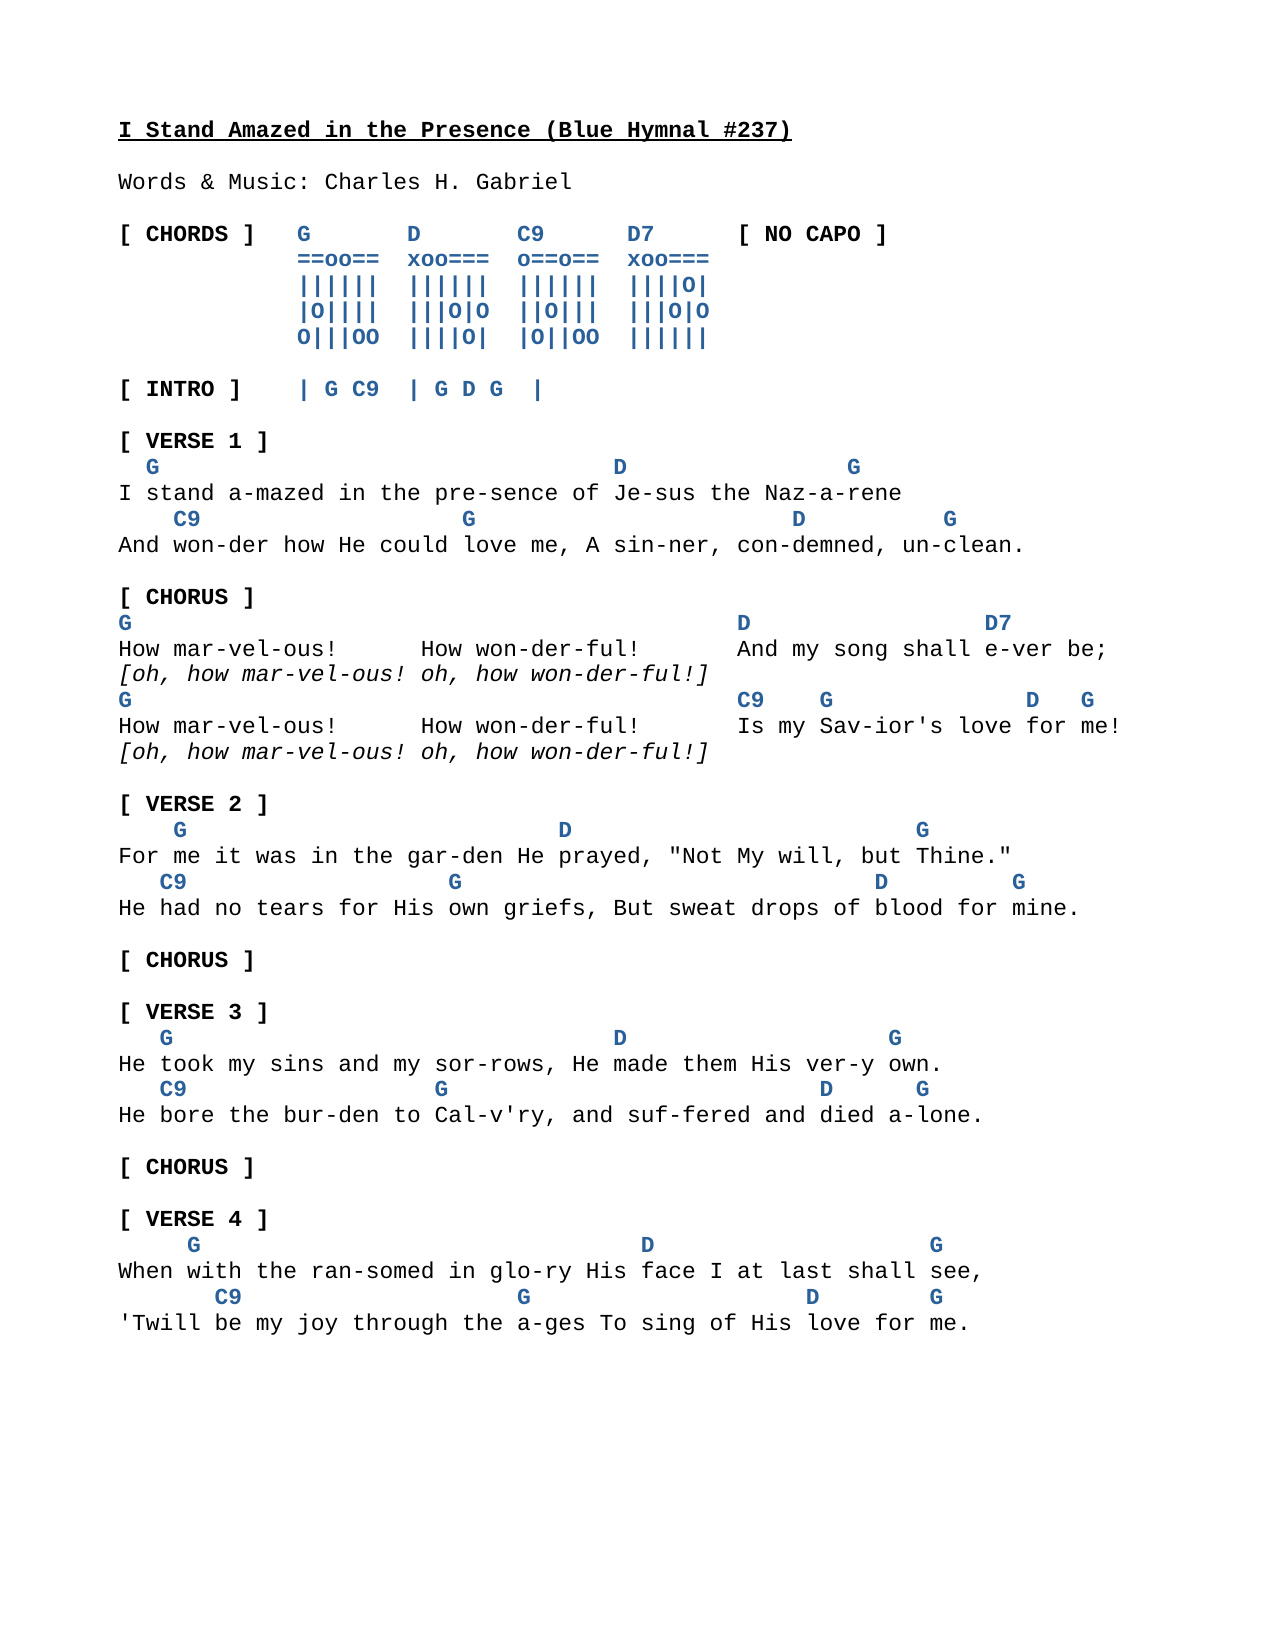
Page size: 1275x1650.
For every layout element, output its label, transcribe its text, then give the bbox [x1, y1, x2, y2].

text [ CHORUS ] [118, 585, 1157, 611]
text I Stand Amazed in the Presence (Blue Hymnal #237) [118, 118, 1157, 144]
text ==oo== xoo=== o==o== xoo=== [118, 248, 1157, 274]
text He had no tears for His own griefs, But sweat drops of blood for mine. [118, 896, 1157, 922]
text [ CHORUS ] [118, 1156, 1157, 1182]
text C9 G D G [118, 507, 1157, 533]
text |O|||| |||O|O ||O||| |||O|O [118, 300, 1157, 326]
text [ INTRO ] | G C9 | G D G | [118, 377, 1157, 403]
text G C9 G D G [118, 689, 1157, 715]
text G D G [118, 818, 1157, 844]
text [ VERSE 1 ] [118, 429, 1157, 455]
text [ VERSE 4 ] [118, 1207, 1157, 1233]
text |||||| |||||| |||||| ||||O| [118, 274, 1157, 300]
text I stand a-mazed in the pre-sence of Je-sus the Naz-a-rene [118, 481, 1157, 507]
text [ VERSE 2 ] [118, 792, 1157, 818]
text C9 G D G [118, 1078, 1157, 1104]
text G D G [118, 1233, 1157, 1259]
text He bore the bur-den to Cal-v'ry, and suf-fered and died a-lone. [118, 1104, 1157, 1130]
text [ VERSE 3 ] [118, 1000, 1157, 1026]
text G D G [118, 455, 1157, 481]
text For me it was in the gar-den He prayed, "Not My will, but Thine." [118, 844, 1157, 870]
text C9 G D G [118, 1285, 1157, 1311]
text How mar-vel-ous! How won-der-ful! And my song shall e-ver be; [118, 637, 1157, 663]
text Words & Music: Charles H. Gabriel [118, 170, 1157, 196]
text [oh, how mar-vel-ous! oh, how won-der-ful!] [118, 741, 1157, 767]
text G D G [118, 1026, 1157, 1052]
text 'Twill be my joy through the a-ges To sing of His love for me. [118, 1311, 1157, 1337]
text When with the ran-somed in glo-ry His face I at last shall see, [118, 1259, 1157, 1285]
text And won-der how He could love me, A sin-ner, con-demned, un-clean. [118, 533, 1157, 559]
text [oh, how mar-vel-ous! oh, how won-der-ful!] [118, 663, 1157, 689]
text [ CHORUS ] [118, 948, 1157, 974]
text C9 G D G [118, 870, 1157, 896]
text How mar-vel-ous! How won-der-ful! Is my Sav-ior's love for me! [118, 715, 1157, 741]
text G D D7 [118, 611, 1157, 637]
text [ CHORDS ] G D C9 D7 [ NO CAPO ] [118, 222, 1157, 248]
text He took my sins and my sor-rows, He made them His ver-y own. [118, 1052, 1157, 1078]
text O|||OO ||||O| |O||OO |||||| [118, 326, 1157, 352]
